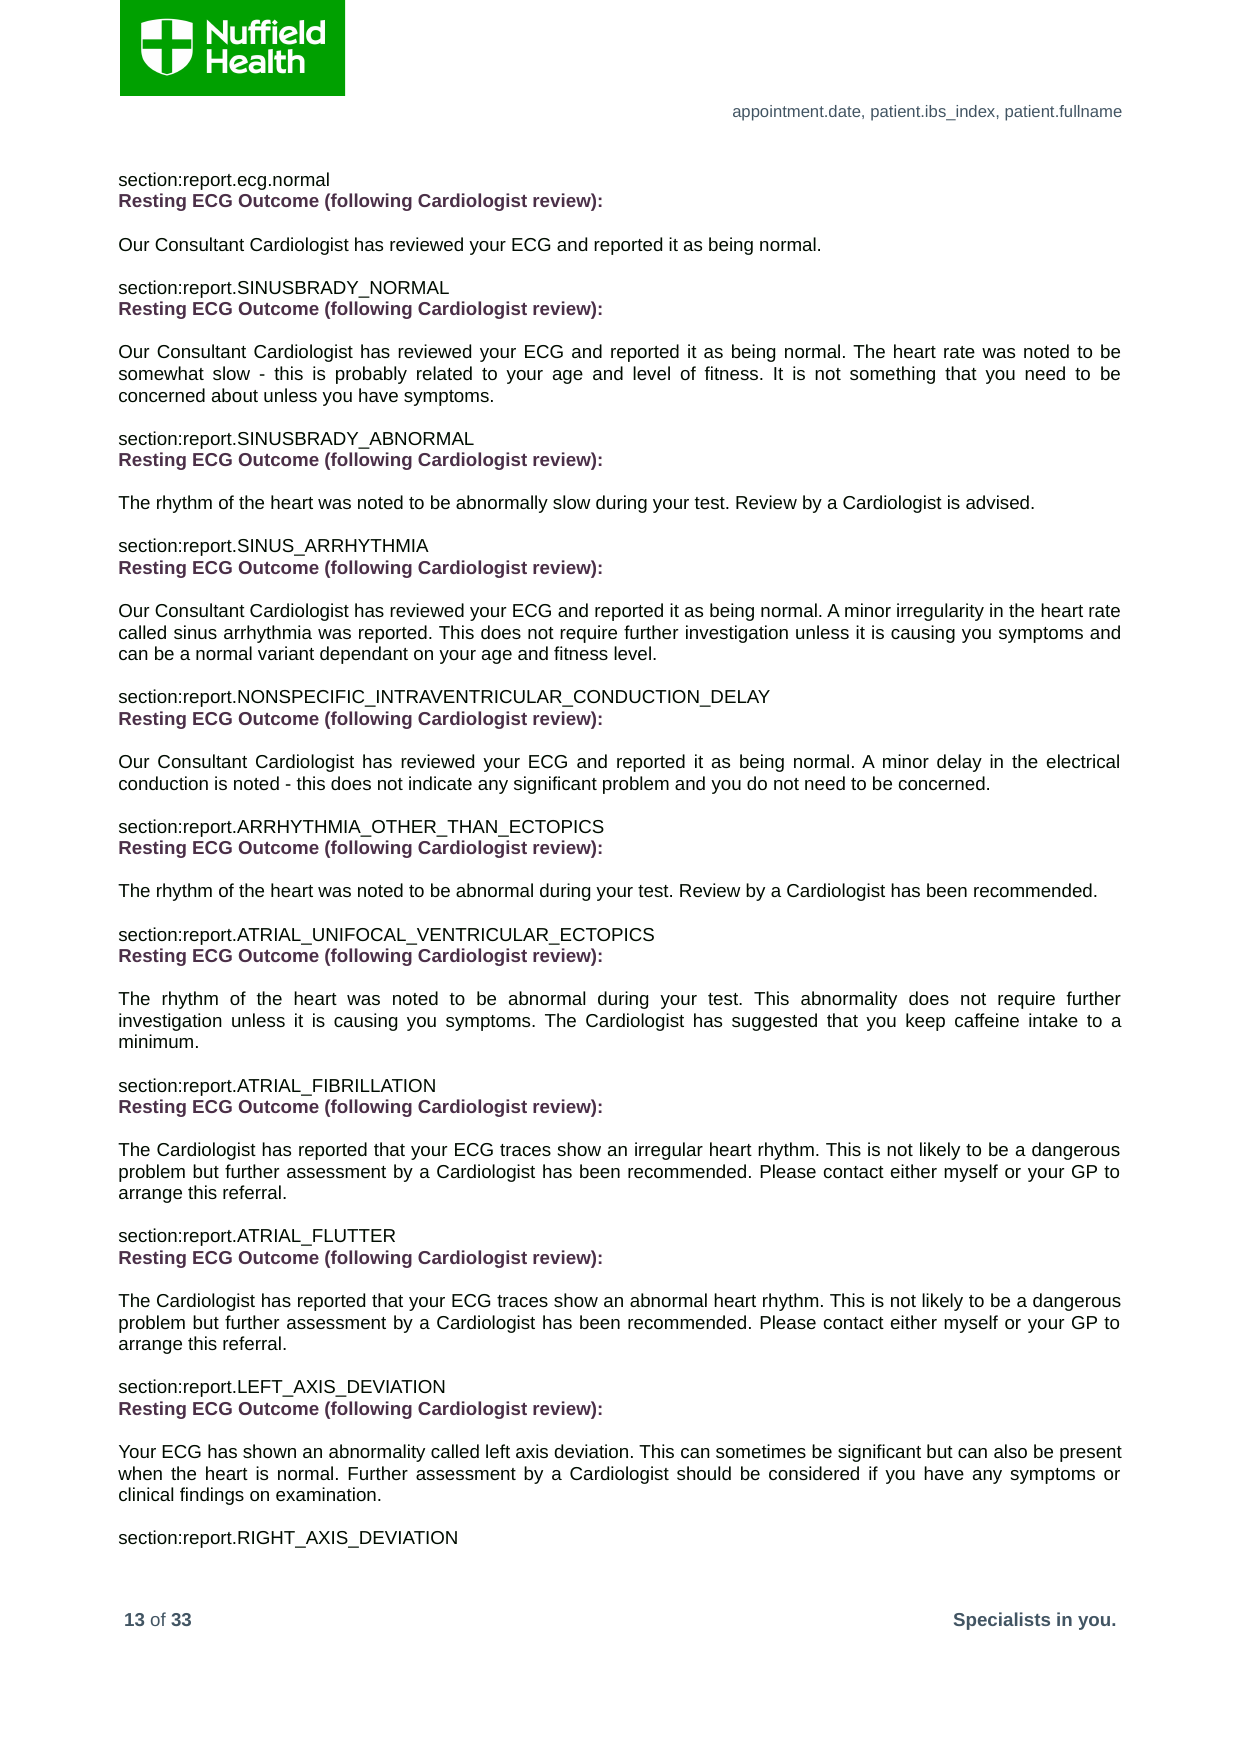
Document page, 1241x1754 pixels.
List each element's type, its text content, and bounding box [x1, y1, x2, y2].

text Resting ECG Outcome (following Cardiologist review): [118, 1247, 1122, 1268]
text section:report.NONSPECIFIC_INTRAVENTRICULAR_CONDUCTION_DELAY [118, 686, 1122, 708]
text Our Consultant Cardiologist has reviewed your ECG and reported it as being normal. The heart rate was noted to be somewhat slow - this is probably related to your age and level of fitness. It is not something that you need to be concerned about unless you have symptoms. [118, 341, 1122, 406]
text section:report.SINUSBRADY_ABNORMAL [118, 427, 1122, 449]
text Our Consultant Cardiologist has reviewed your ECG and reported it as being normal. A minor irregularity in the heart rate called sinus arrhythmia was reported. This does not require further investigation unless it is causing you symptoms and can be a normal variant dependant on your age and fitness level. [118, 600, 1122, 665]
text section:report.ATRIAL_FLUTTER [118, 1225, 1122, 1247]
text section:report.SINUSBRADY_NORMAL [118, 277, 1122, 298]
text Our Consultant Cardiologist has reviewed your ECG and reported it as being normal. A minor delay in the electrical conduction is noted - this does not indicate any significant problem and you do not need to be concerned. [118, 751, 1122, 794]
text section:report.RIGHT_AXIS_DEVIATION [118, 1527, 1122, 1549]
text Resting ECG Outcome (following Cardiologist review): [118, 945, 1122, 967]
text section:report.ATRIAL_FIBRILLATION [118, 1074, 1122, 1096]
text section:report.ATRIAL_UNIFOCAL_VENTRICULAR_ECTOPICS [118, 923, 1122, 945]
text section:report.ecg.normal [118, 169, 1122, 190]
text Resting ECG Outcome (following Cardiologist review): [118, 708, 1122, 729]
text Resting ECG Outcome (following Cardiologist review): [118, 1096, 1122, 1117]
text The rhythm of the heart was noted to be abnormal during your test. This abnormality does not require further investigation unless it is causing you symptoms. The Cardiologist has suggested that you keep caffeine intake to a minimum. [118, 988, 1122, 1053]
text Resting ECG Outcome (following Cardiologist review): [118, 557, 1122, 578]
text Resting ECG Outcome (following Cardiologist review): [118, 1398, 1122, 1419]
text Resting ECG Outcome (following Cardiologist review): [118, 298, 1122, 320]
text section:report.SINUS_ARRHYTHMIA [118, 535, 1122, 557]
text The Cardiologist has reported that your ECG traces show an abnormal heart rhythm. This is not likely to be a dangerous problem but further assessment by a Cardiologist has been recommended. Please contact either myself or your GP to arrange this referral. [118, 1290, 1122, 1355]
text Your ECG has shown an abnormality called left axis deviation. This can sometimes be significant but can also be present when the heart is normal. Further assessment by a Cardiologist should be considered if you have any symptoms or clinical findings on examination. [118, 1441, 1122, 1506]
text The rhythm of the heart was noted to be abnormally slow during your test. Review by a Cardiologist is advised. [118, 492, 1122, 514]
text The rhythm of the heart was noted to be abnormal during your test. Review by a Cardiologist has been recommended. [118, 880, 1122, 902]
text Resting ECG Outcome (following Cardiologist review): [118, 449, 1122, 471]
text Resting ECG Outcome (following Cardiologist review): [118, 190, 1122, 212]
text Resting ECG Outcome (following Cardiologist review): [118, 837, 1122, 859]
text section:report.ARRHYTHMIA_OTHER_THAN_ECTOPICS [118, 816, 1122, 837]
text The Cardiologist has reported that your ECG traces show an irregular heart rhythm. This is not likely to be a dangerous problem but further assessment by a Cardiologist has been recommended. Please contact either myself or your GP to arrange this referral. [118, 1139, 1122, 1204]
text Our Consultant Cardiologist has reviewed your ECG and reported it as being normal. [118, 233, 1122, 255]
text section:report.LEFT_AXIS_DEVIATION [118, 1376, 1122, 1398]
